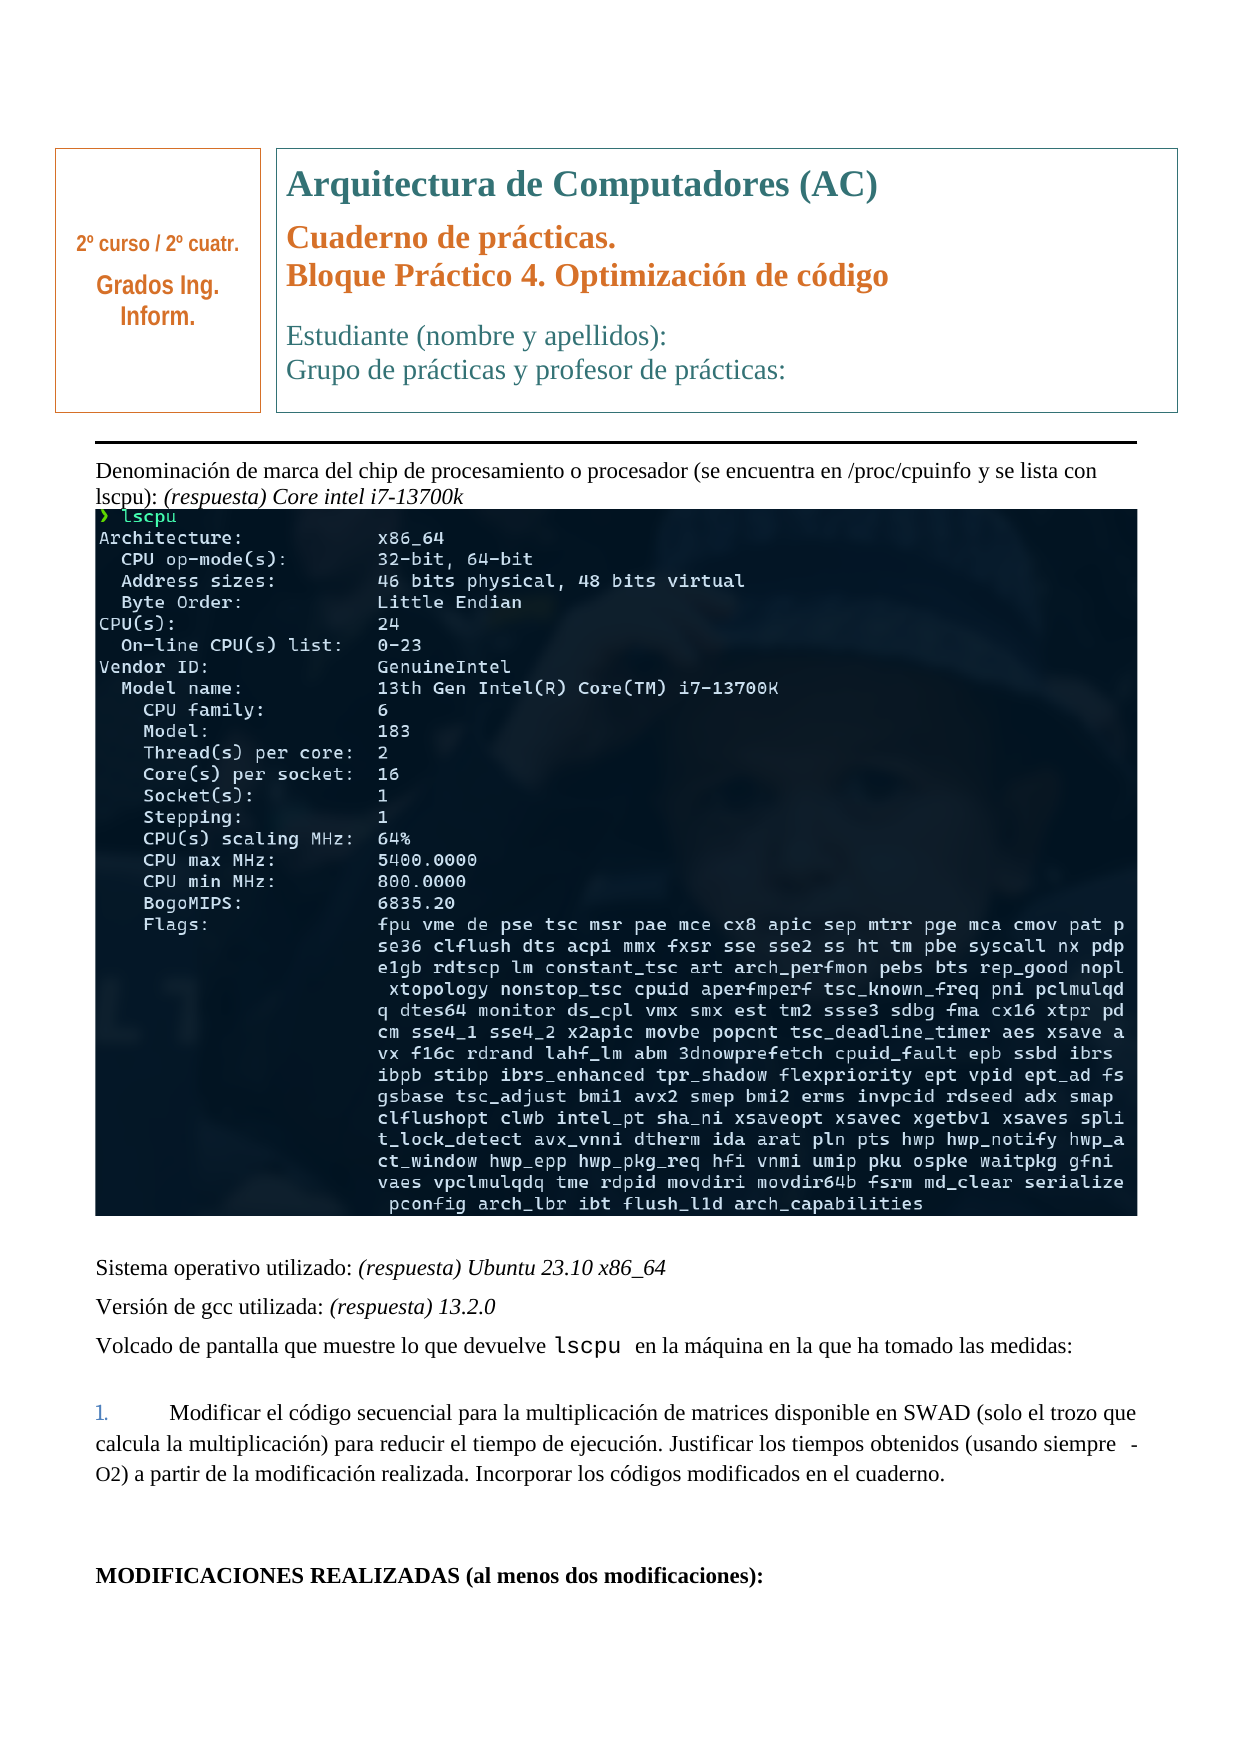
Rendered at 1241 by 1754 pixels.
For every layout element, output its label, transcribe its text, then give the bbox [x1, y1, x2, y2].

table_header 2º curso / 2º cuatr. Grados Ing. Inform. [56, 149, 260, 412]
list Volcado de pantalla que muestre lo que devuelve lscpu en la máquina en la que ha tomado las medidas: [95, 1332, 1137, 1360]
list Sistema operativo utilizado: (respuesta) Ubuntu 23.10 x86_64 [95, 1254, 1137, 1280]
text MODIFICACIONES REALIZADAS (al menos dos modificaciones): [95, 1562, 1137, 1588]
list Denominación de marca del chip de procesamiento o procesador (se encuentra en /proc/cpuinfo y se lista con lscpu): (respuesta) Core intel i7-13700k [95, 457, 1137, 509]
table_header Arquitectura de Computadores (AC) Cuaderno de prácticas. Bloque Práctico 4. Optimización de código Estudiante (nombre y apellidos): Grupo de prácticas y profesor de prácticas: [277, 149, 1177, 412]
list Modificar el código secuencial para la multiplicación de matrices disponible en SWAD (solo el trozo que calcula la multiplicación) para reducir el tiempo de ejecución. Justificar los tiempos obtenidos (usando siempre -O2) a partir de la modificación realizada. Incorporar los códigos modificados en el cuaderno. [95, 1399, 1137, 1486]
list Versión de gcc utilizada: (respuesta) 13.2.0 [95, 1293, 1137, 1319]
picture [95, 509, 1138, 1216]
table_header [261, 148, 276, 412]
